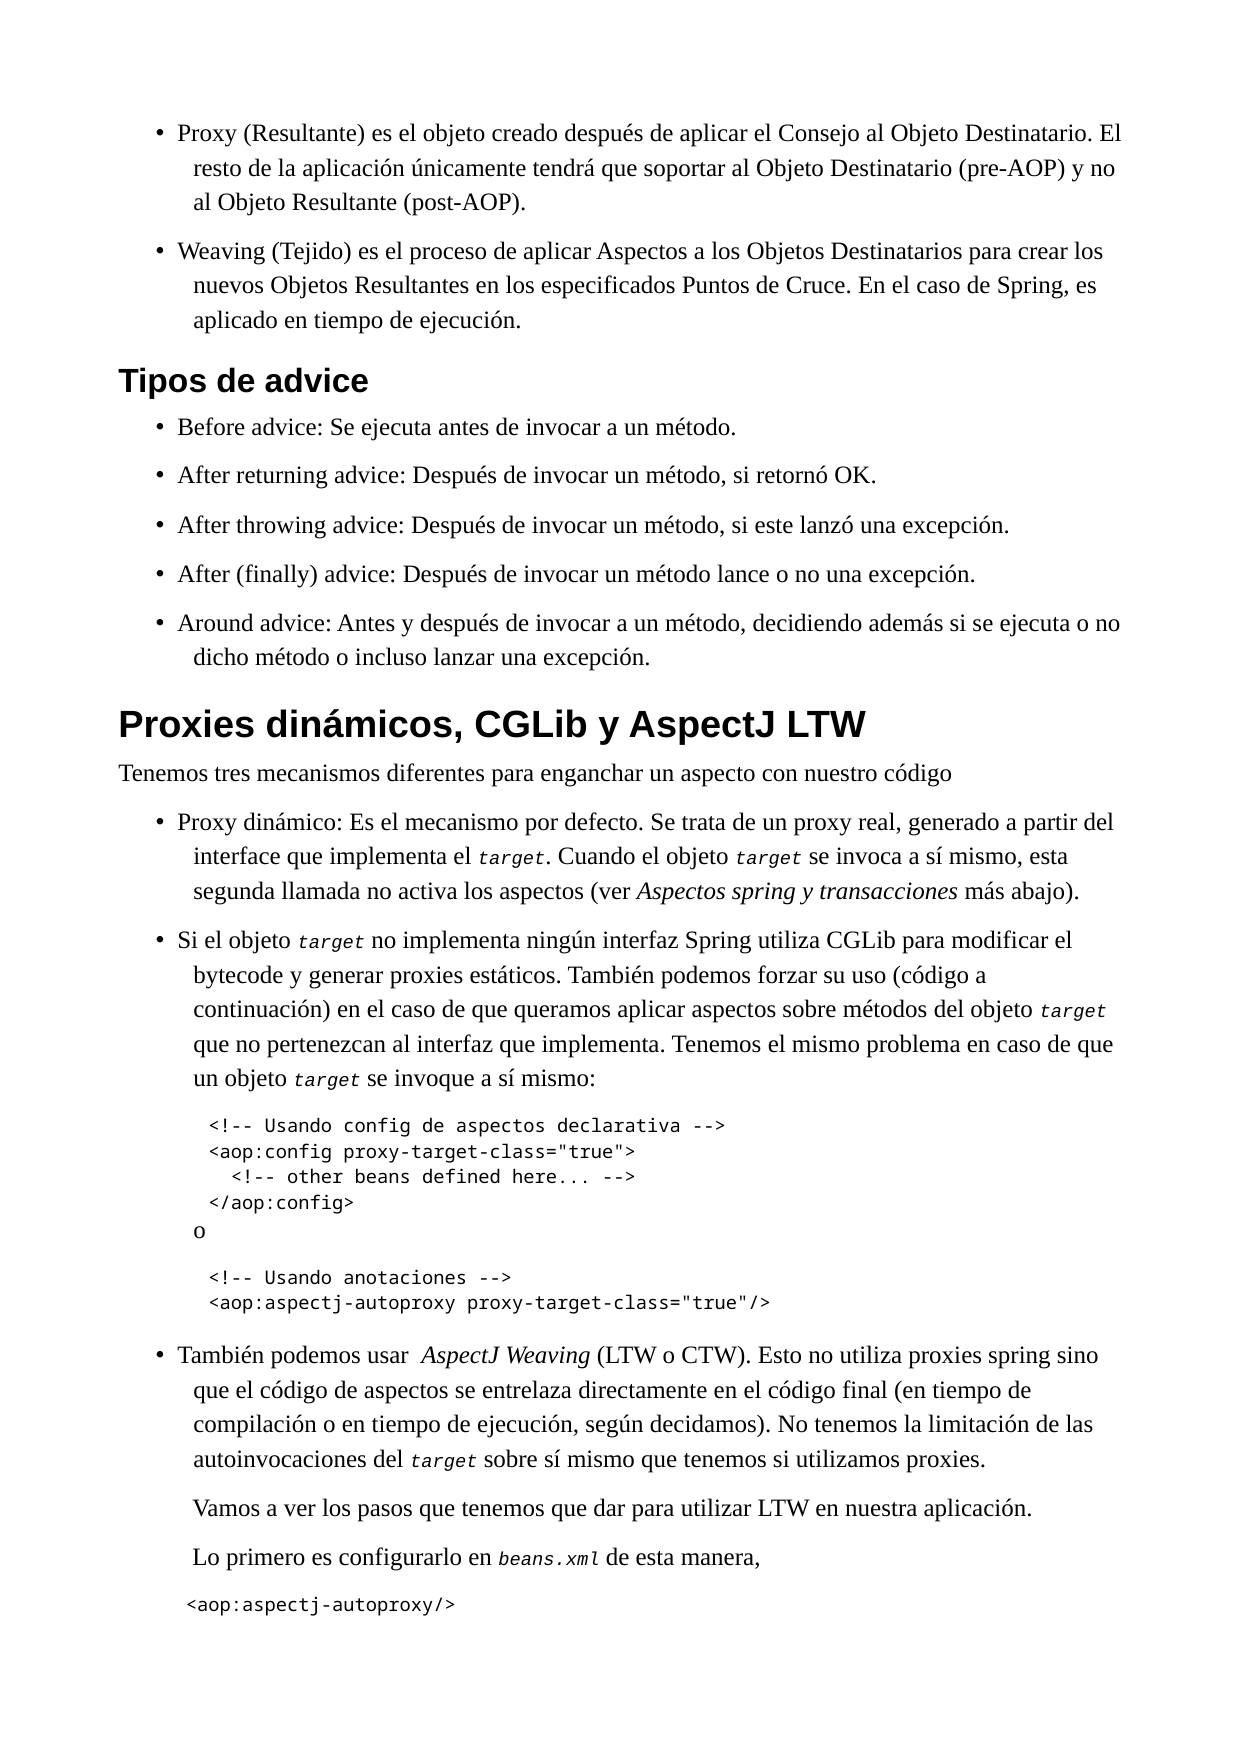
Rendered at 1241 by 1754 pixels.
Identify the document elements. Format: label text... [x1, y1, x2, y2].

text <aop:config proxy-target-class="true"> [165, 1138, 1122, 1164]
text <!-- Usando config de aspectos declarativa --> [165, 1113, 1122, 1138]
list After (finally) advice: Después de invocar un método lance o no una excepción. [156, 559, 1122, 587]
text Lo primero es configurarlo en beans.xml de esta manera, [192, 1542, 1122, 1571]
list After throwing advice: Después de invocar un método, si este lanzó una excepción. [156, 510, 1122, 538]
text Vamos a ver los pasos que tenemos que dar para utilizar LTW en nuestra aplicación. [192, 1493, 1122, 1522]
subtitle Tipos de advice [118, 360, 1122, 399]
list También podemos usar AspectJ Weaving (LTW o CTW). Esto no utiliza proxies spring sino que el código de aspectos se entrelaza directamente en el código final (en tiempo de compilación o en tiempo de ejecución, según decidamos). No tenemos la limitación de las autoinvocaciones del target sobre sí mismo que tenemos si utilizamos proxies. [156, 1341, 1122, 1473]
list Si el objeto target no implementa ningún interfaz Spring utiliza CGLib para modificar el bytecode y generar proxies estáticos. También podemos forzar su uso (código a continuación) en el caso de que queramos aplicar aspectos sobre métodos del objeto target que no pertenezcan al interfaz que implementa. Tenemos el mismo problema en caso de que un objeto target se invoque a sí mismo: [156, 925, 1122, 1092]
text o [118, 1215, 1122, 1244]
list Weaving (Tejido) es el proceso de aplicar Aspectos a los Objetos Destinatarios para crear los nuevos Objetos Resultantes en los especificados Puntos de Cruce. En el caso de Spring, es aplicado en tiempo de ejecución. [156, 236, 1122, 334]
list Proxy (Resultante) es el objeto creado después de aplicar el Consejo al Objeto Destinatario. El resto de la aplicación únicamente tendrá que soportar al Objeto Destinatario (pre-AOP) y no al Objeto Resultante (post-AOP). [156, 118, 1122, 216]
text <aop:aspectj-autoproxy proxy-target-class="true"/> [165, 1289, 1122, 1315]
list Before advice: Se ejecuta antes de invocar a un método. [156, 412, 1122, 440]
subtitle Proxies dinámicos, CGLib y AspectJ LTW [118, 702, 1122, 745]
text <!-- other beans defined here... --> [118, 1164, 1122, 1189]
list After returning advice: Después de invocar un método, si retornó OK. [156, 461, 1122, 489]
text <aop:aspectj-autoproxy/> [165, 1592, 1122, 1617]
list Around advice: Antes y después de invocar a un método, decidiendo además si se ejecuta o no dicho método o incluso lanzar una excepción. [156, 608, 1122, 671]
text <!-- Usando anotaciones --> [165, 1264, 1122, 1289]
list Proxy dinámico: Es el mecanismo por defecto. Se trata de un proxy real, generado a partir del interface que implementa el target. Cuando el objeto target se invoca a sí mismo, esta segunda llamada no activa los aspectos (ver Aspectos spring y transacciones más abajo). [156, 807, 1122, 905]
text </aop:config> [165, 1189, 1122, 1215]
text Tenemos tres mecanismos diferentes para enganchar un aspecto con nuestro código [118, 758, 1122, 787]
